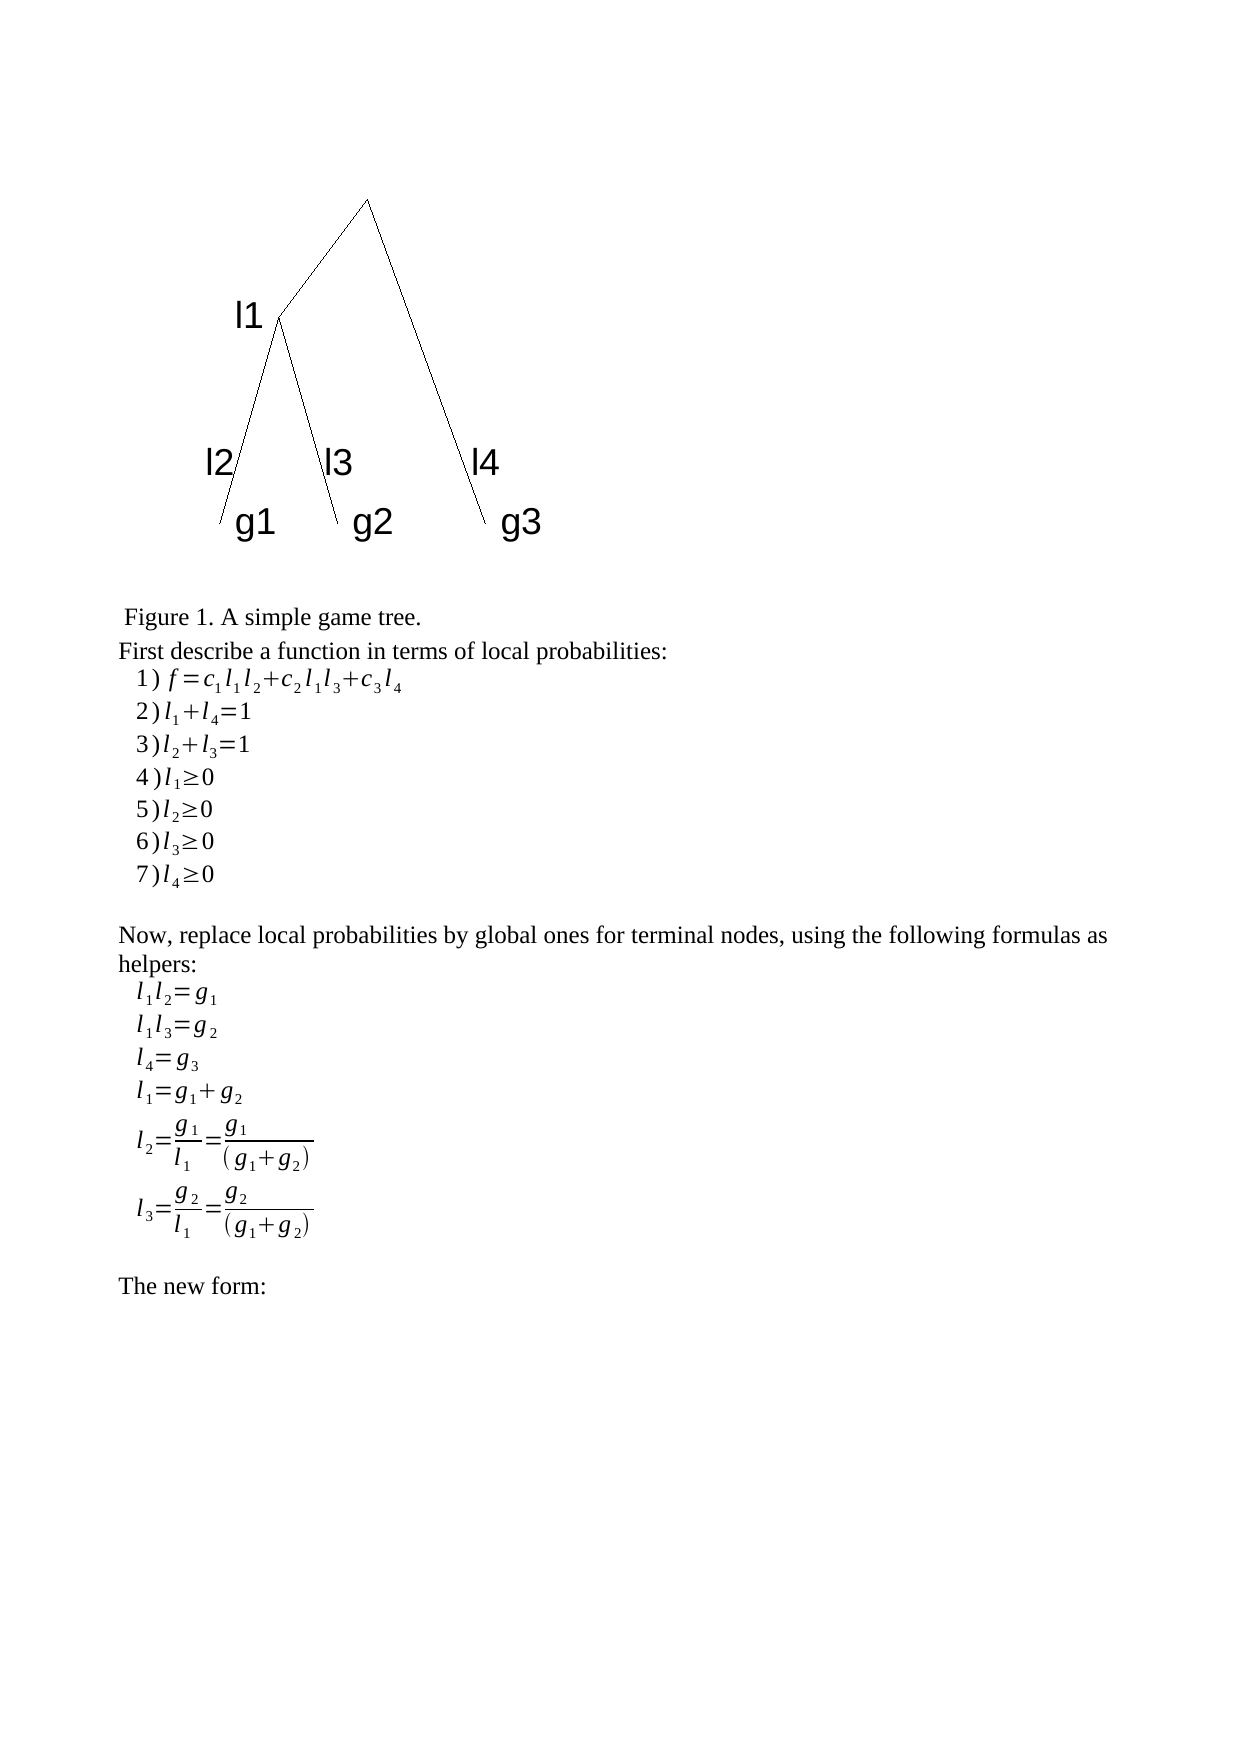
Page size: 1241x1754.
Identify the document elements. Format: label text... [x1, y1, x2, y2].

table_header [118, 147, 1122, 596]
table_cell Figure 1. A simple game tree. [118, 596, 1122, 636]
text The new form: [118, 1271, 1122, 1300]
text First describe a function in terms of local probabilities: [118, 636, 1122, 665]
text Now, replace local probabilities by global ones for terminal nodes, using the following formulas as helpers: [118, 920, 1122, 978]
